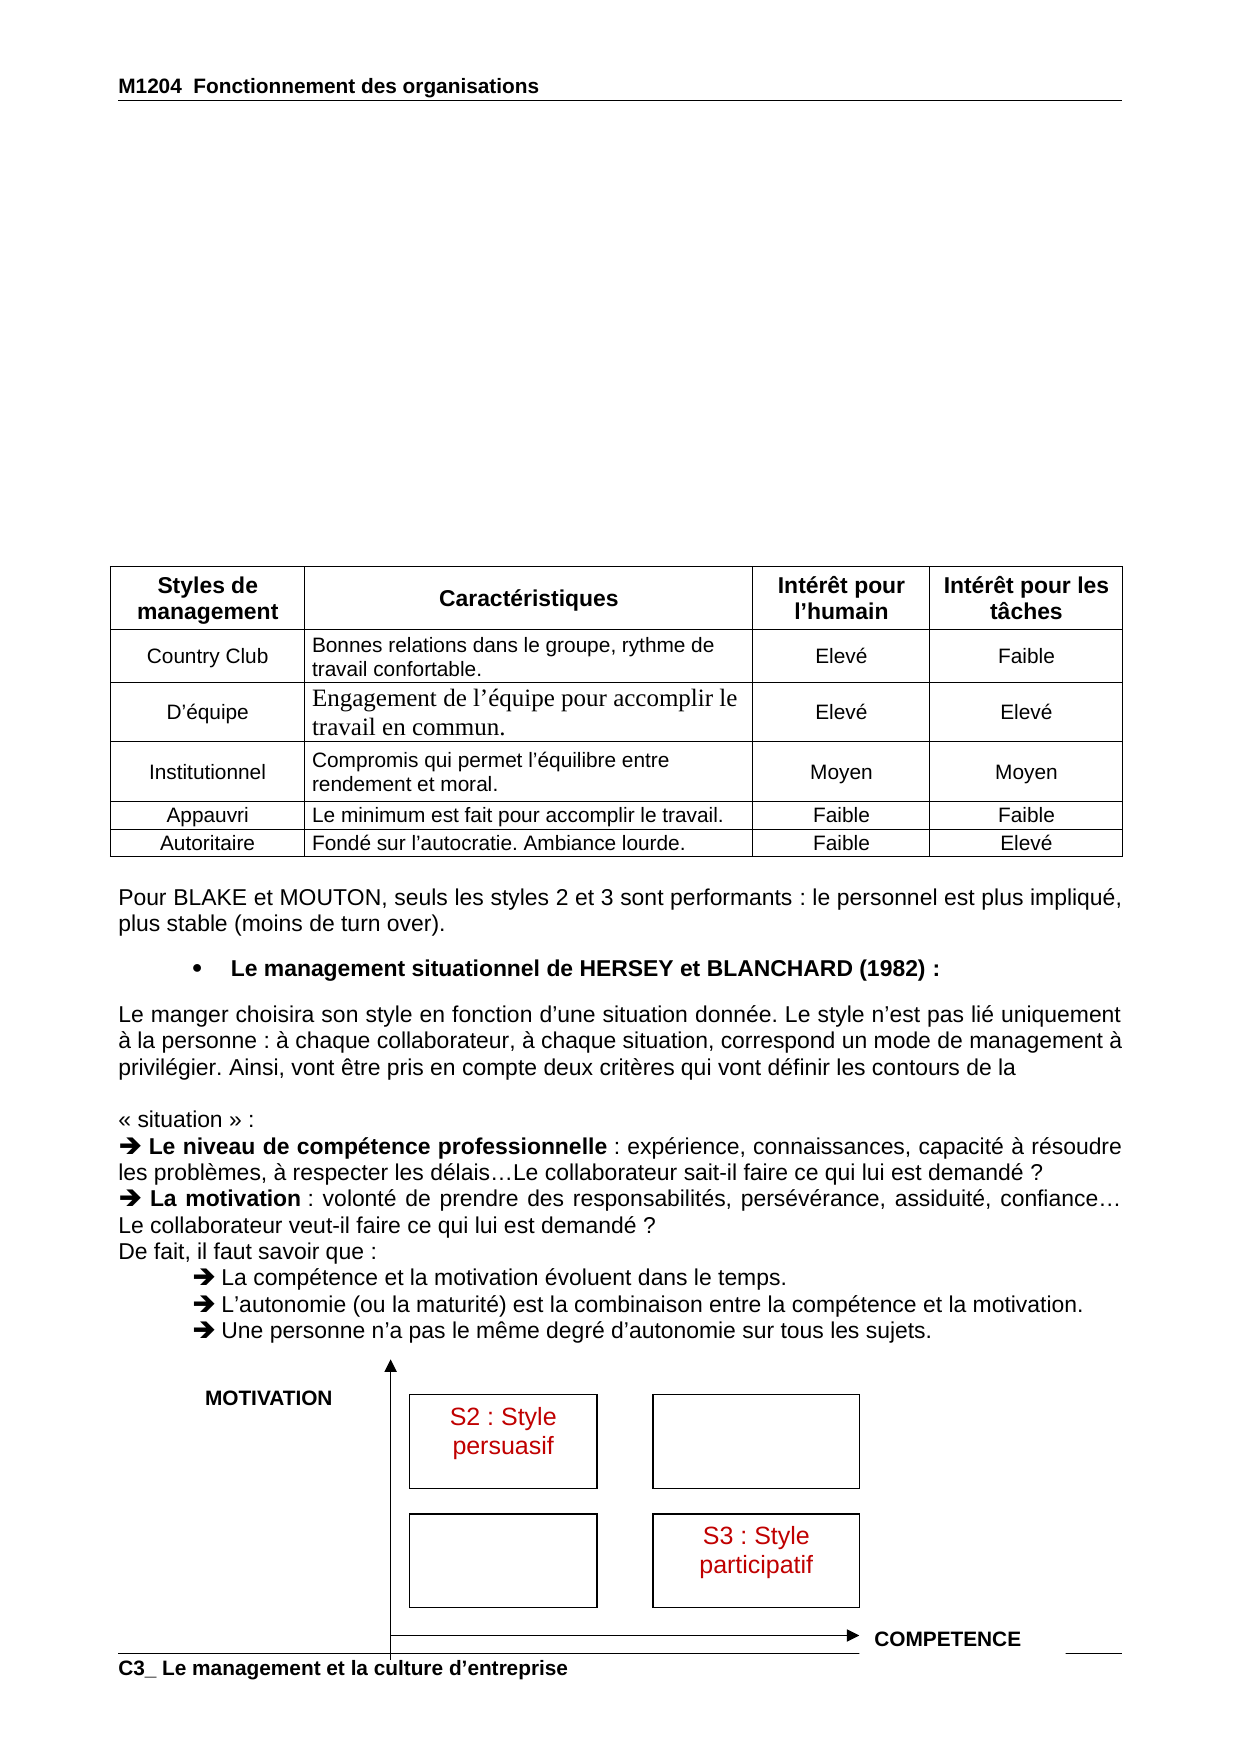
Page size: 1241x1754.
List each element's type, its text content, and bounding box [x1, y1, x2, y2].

table_header Intérêt pour l’humain [753, 567, 929, 629]
text « situation » : [118, 1106, 1122, 1133]
table_cell Elevé [753, 630, 929, 682]
table_cell Appauvri [111, 802, 304, 828]
text Pour BLAKE et MOUTON, seuls les styles 2 et 3 sont performants : le personnel est plus impliqué, plus stable (moins de turn over). [118, 883, 1122, 936]
table_cell Elevé [753, 683, 929, 741]
table_cell Faible [930, 630, 1122, 682]
text  La compétence et la motivation évoluent dans le temps. [118, 1264, 1122, 1291]
table_cell Elevé [930, 683, 1122, 741]
table_cell Elevé [930, 830, 1122, 856]
table_header Intérêt pour les tâches [930, 567, 1122, 629]
text  Une personne n’a pas le même degré d’autonomie sur tous les sujets. [118, 1317, 1122, 1343]
table_cell Faible [930, 802, 1122, 828]
table_cell Country Club [111, 630, 304, 682]
table_cell Le minimum est fait pour accomplir le travail. [305, 802, 752, 828]
table_cell Faible [753, 830, 929, 856]
table_header Caractéristiques [305, 567, 752, 629]
table_cell Moyen [930, 742, 1122, 801]
text Le manger choisira son style en fonction d’une situation donnée. Le style n’est pas lié uniquement à la personne : à chaque collaborateur, à chaque situation, correspond un mode de management à privilégier. Ainsi, vont être pris en compte deux critères qui vont définir les contours de la [118, 1001, 1122, 1080]
table_cell Institutionnel [111, 742, 304, 801]
text  L’autonomie (ou la maturité) est la combinaison entre la compétence et la motivation. [118, 1291, 1122, 1317]
text  Le niveau de compétence professionnelle : expérience, connaissances, capacité à résoudre les problèmes, à respecter les délais…Le collaborateur sait-il faire ce qui lui est demandé ? [118, 1133, 1122, 1185]
table_cell D’équipe [111, 683, 304, 741]
table_cell Faible [753, 802, 929, 828]
table_cell Fondé sur l’autocratie. Ambiance lourde. [305, 830, 752, 856]
table_cell Bonnes relations dans le groupe, rythme de travail confortable. [305, 630, 752, 682]
table_header Styles de management [111, 567, 304, 629]
table_cell Compromis qui permet l’équilibre entre rendement et moral. [305, 742, 752, 801]
table_cell Autoritaire [111, 830, 304, 856]
text  La motivation : volonté de prendre des responsabilités, persévérance, assiduité, confiance…Le collaborateur veut-il faire ce qui lui est demandé ? [118, 1185, 1122, 1238]
table_cell Moyen [753, 742, 929, 801]
text De fait, il faut savoir que : [118, 1238, 1122, 1264]
table_cell Engagement de l’équipe pour accomplir le travail en commun. [305, 683, 752, 741]
list Le management situationnel de HERSEY et BLANCHARD (1982) : [193, 955, 1122, 982]
